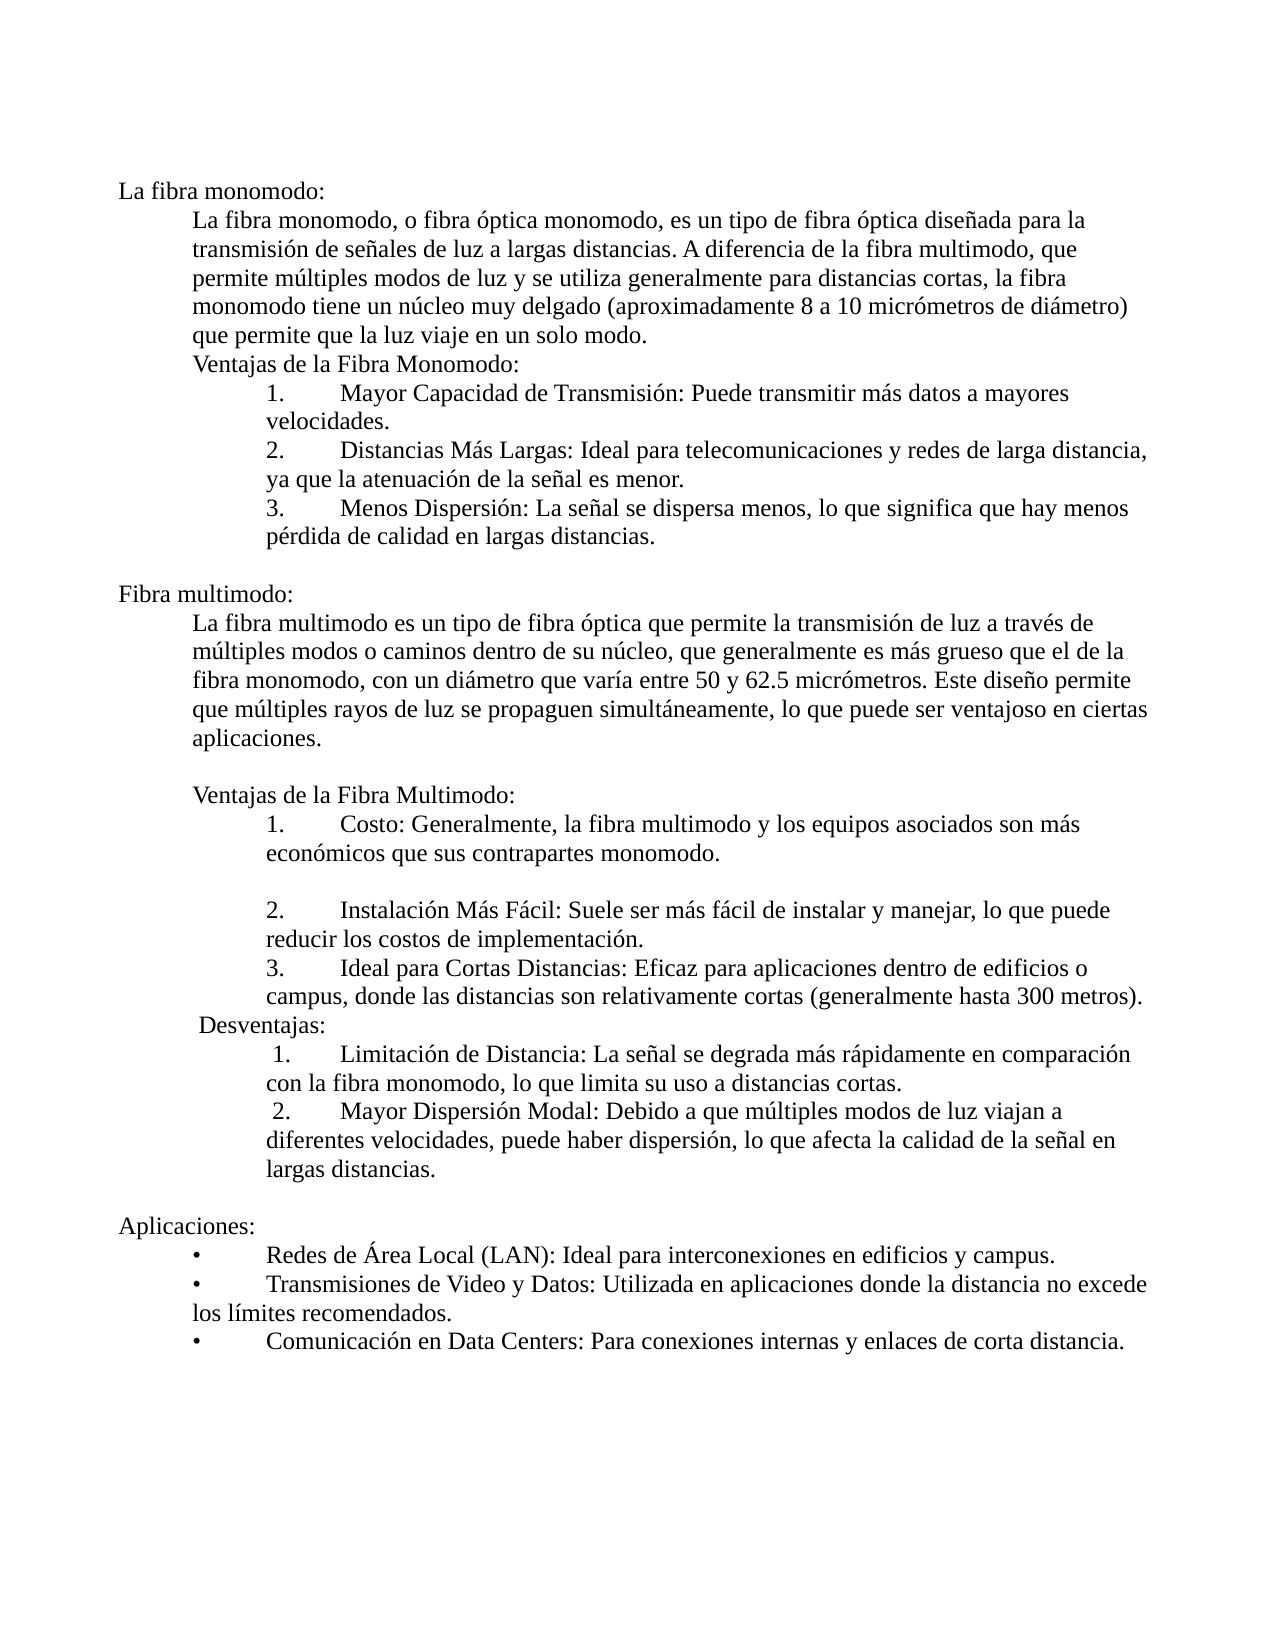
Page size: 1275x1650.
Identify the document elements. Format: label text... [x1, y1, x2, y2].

text Ventajas de la Fibra Multimodo: 1. Costo: Generalmente, la fibra multimodo y los equipos asociados son más económicos que sus contrapartes monomodo. [118, 751, 1157, 895]
text Fibra multimodo: La fibra multimodo es un tipo de fibra óptica que permite la transmisión de luz a través de múltiples modos o caminos dentro de su núcleo, que generalmente es más grueso que el de la fibra monomodo, con un diámetro que varía entre 50 y 62.5 micrómetros. Este diseño permite que múltiples rayos de luz se propaguen simultáneamente, lo que puede ser ventajoso en ciertas aplicaciones. [118, 550, 1157, 751]
text Aplicaciones: • Redes de Área Local (LAN): Ideal para interconexiones en edificios y campus. • Transmisiones de Video y Datos: Utilizada en aplicaciones donde la distancia no excede los límites recomendados. • Comunicación en Data Centers: Para conexiones internas y enlaces de corta distancia. [118, 1211, 1157, 1441]
text 2. Instalación Más Fácil: Suele ser más fácil de instalar y manejar, lo que puede reducir los costos de implementación. 3. Ideal para Cortas Distancias: Eficaz para aplicaciones dentro de edificios o campus, donde las distancias son relativamente cortas (generalmente hasta 300 metros). Desventajas: 1. Limitación de Distancia: La señal se degrada más rápidamente en comparación con la fibra monomodo, lo que limita su uso a distancias cortas. 2. Mayor Dispersión Modal: Debido a que múltiples modos de luz viajan a diferentes velocidades, puede haber dispersión, lo que afecta la calidad de la señal en largas distancias. [118, 895, 1157, 1183]
text La fibra monomodo: La fibra monomodo, o fibra óptica monomodo, es un tipo de fibra óptica diseñada para la transmisión de señales de luz a largas distancias. A diferencia de la fibra multimodo, que permite múltiples modos de luz y se utiliza generalmente para distancias cortas, la fibra monomodo tiene un núcleo muy delgado (aproximadamente 8 a 10 micrómetros de diámetro) que permite que la luz viaje en un solo modo. Ventajas de la Fibra Monomodo: 1. Mayor Capacidad de Transmisión: Puede transmitir más datos a mayores velocidades. 2. Distancias Más Largas: Ideal para telecomunicaciones y redes de larga distancia, ya que la atenuación de la señal es menor. 3. Menos Dispersión: La señal se dispersa menos, lo que significa que hay menos pérdida de calidad en largas distancias. [118, 176, 1157, 550]
